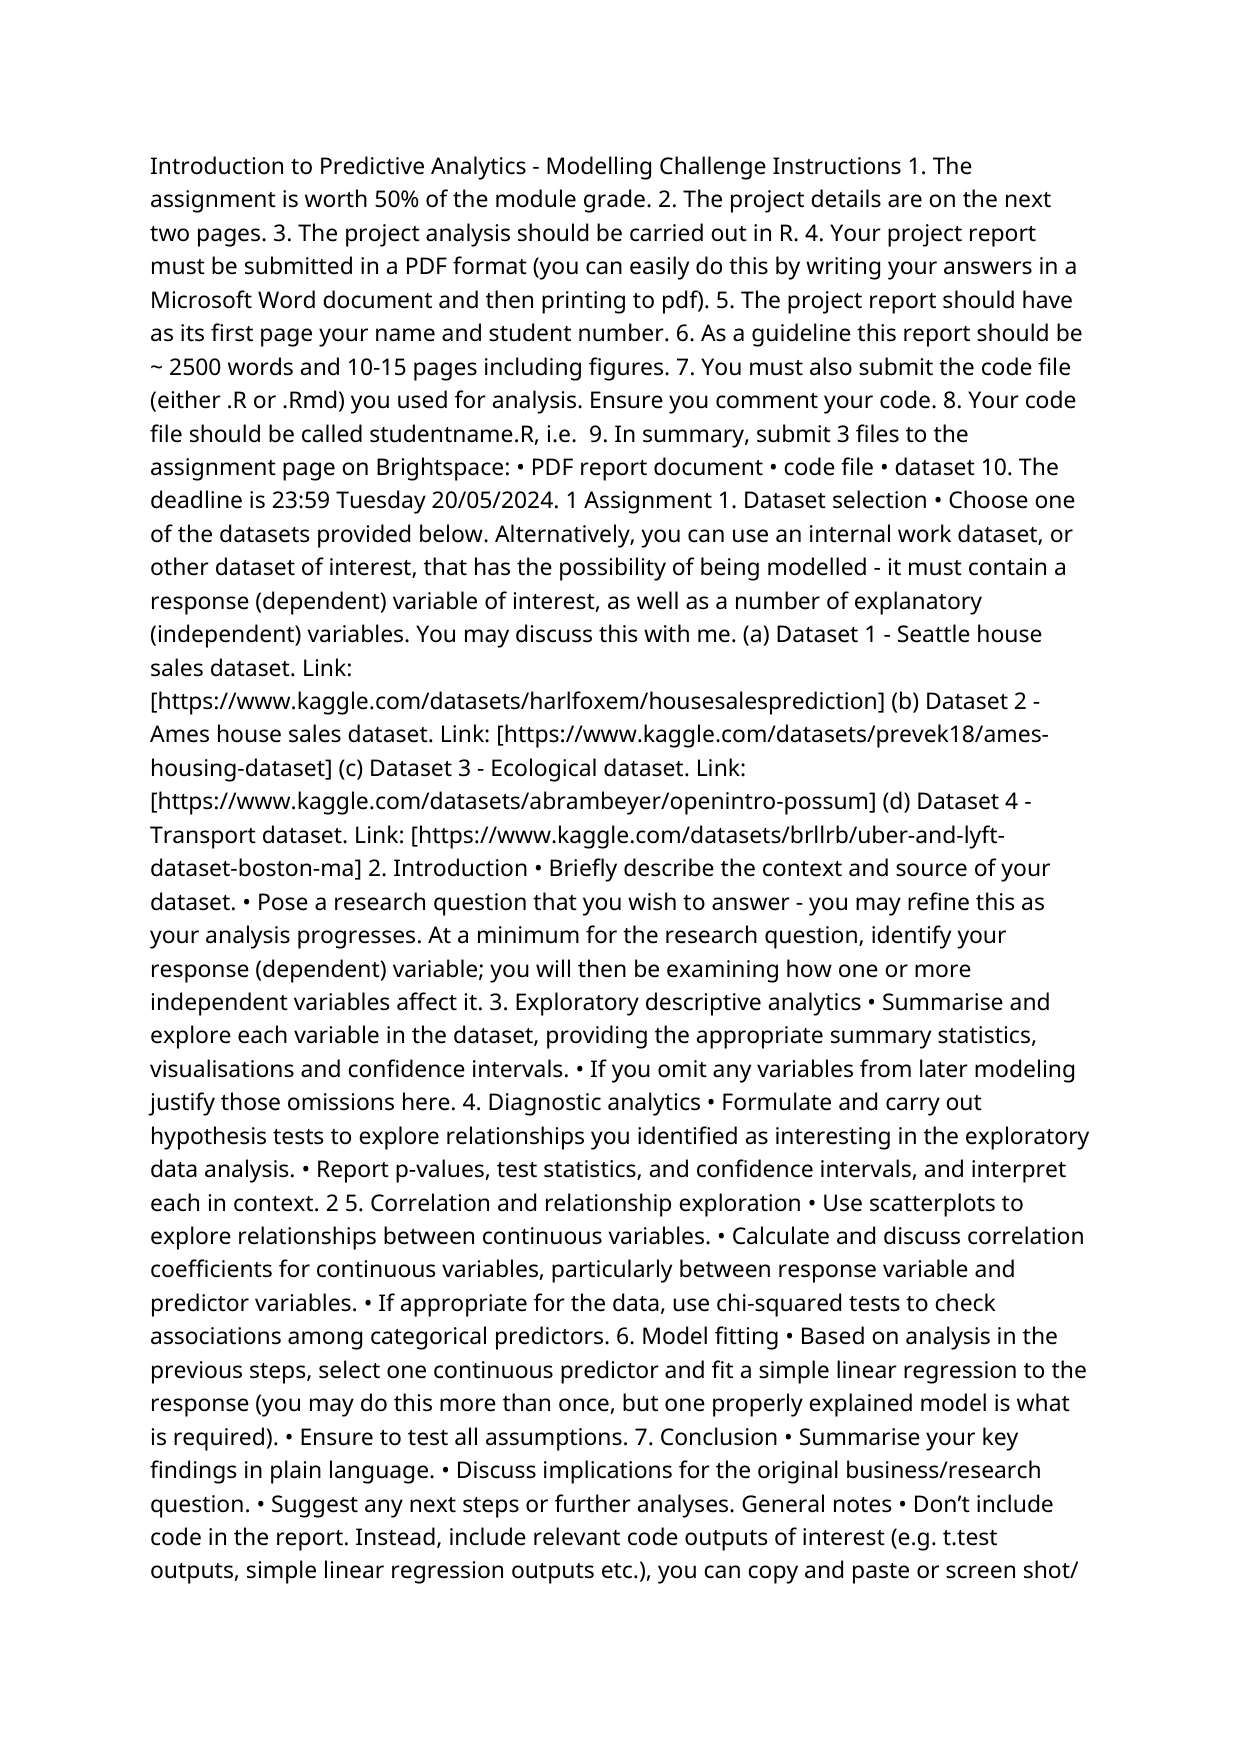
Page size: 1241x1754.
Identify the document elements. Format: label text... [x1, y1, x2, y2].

text Introduction to Predictive Analytics - Modelling Challenge Instructions 1. The assignment is worth 50% of the module grade. 2. The project details are on the next two pages. 3. The project analysis should be carried out in R. 4. Your project report must be submitted in a PDF format (you can easily do this by writing your answers in a Microsoft Word document and then printing to pdf). 5. The project report should have as its first page your name and student number. 6. As a guideline this report should be ~ 2500 words and 10-15 pages including figures. 7. You must also submit the code file (either .R or .Rmd) you used for analysis. Ensure you comment your code. 8. Your code file should be called studentname.R, i.e. 9. In summary, submit 3 files to the assignment page on Brightspace: • PDF report document • code file • dataset 10. The deadline is 23:59 Tuesday 20/05/2024. 1 Assignment 1. Dataset selection • Choose one of the datasets provided below. Alternatively, you can use an internal work dataset, or other dataset of interest, that has the possibility of being modelled - it must contain a response (dependent) variable of interest, as well as a number of explanatory (independent) variables. You may discuss this with me. (a) Dataset 1 - Seattle house sales dataset. Link: [https://www.kaggle.com/datasets/harlfoxem/housesalesprediction] (b) Dataset 2 - Ames house sales dataset. Link: [https://www.kaggle.com/datasets/prevek18/ames-housing-dataset] (c) Dataset 3 - Ecological dataset. Link: [https://www.kaggle.com/datasets/abrambeyer/openintro-possum] (d) Dataset 4 - Transport dataset. Link: [https://www.kaggle.com/datasets/brllrb/uber-and-lyft-dataset-boston-ma] 2. Introduction • Briefly describe the context and source of your dataset. • Pose a research question that you wish to answer - you may refine this as your analysis progresses. At a minimum for the research question, identify your response (dependent) variable; you will then be examining how one or more independent variables affect it. 3. Exploratory descriptive analytics • Summarise and explore each variable in the dataset, providing the appropriate summary statistics, visualisations and confidence intervals. • If you omit any variables from later modeling justify those omissions here. 4. Diagnostic analytics • Formulate and carry out hypothesis tests to explore relationships you identified as interesting in the exploratory data analysis. • Report p-values, test statistics, and confidence intervals, and interpret each in context. 2 5. Correlation and relationship exploration • Use scatterplots to explore relationships between continuous variables. • Calculate and discuss correlation coefficients for continuous variables, particularly between response variable and predictor variables. • If appropriate for the data, use chi-squared tests to check associations among categorical predictors. 6. Model fitting • Based on analysis in the previous steps, select one continuous predictor and fit a simple linear regression to the response (you may do this more than once, but one properly explained model is what is required). • Ensure to test all assumptions. 7. Conclusion • Summarise your key findings in plain language. • Discuss implications for the original business/research question. • Suggest any next steps or further analyses. General notes • Don’t include code in the report. Instead, include relevant code outputs of interest (e.g. t.test outputs, simple linear regression outputs etc.), you can copy and paste or screen shot/ [150, 150, 1090, 1586]
